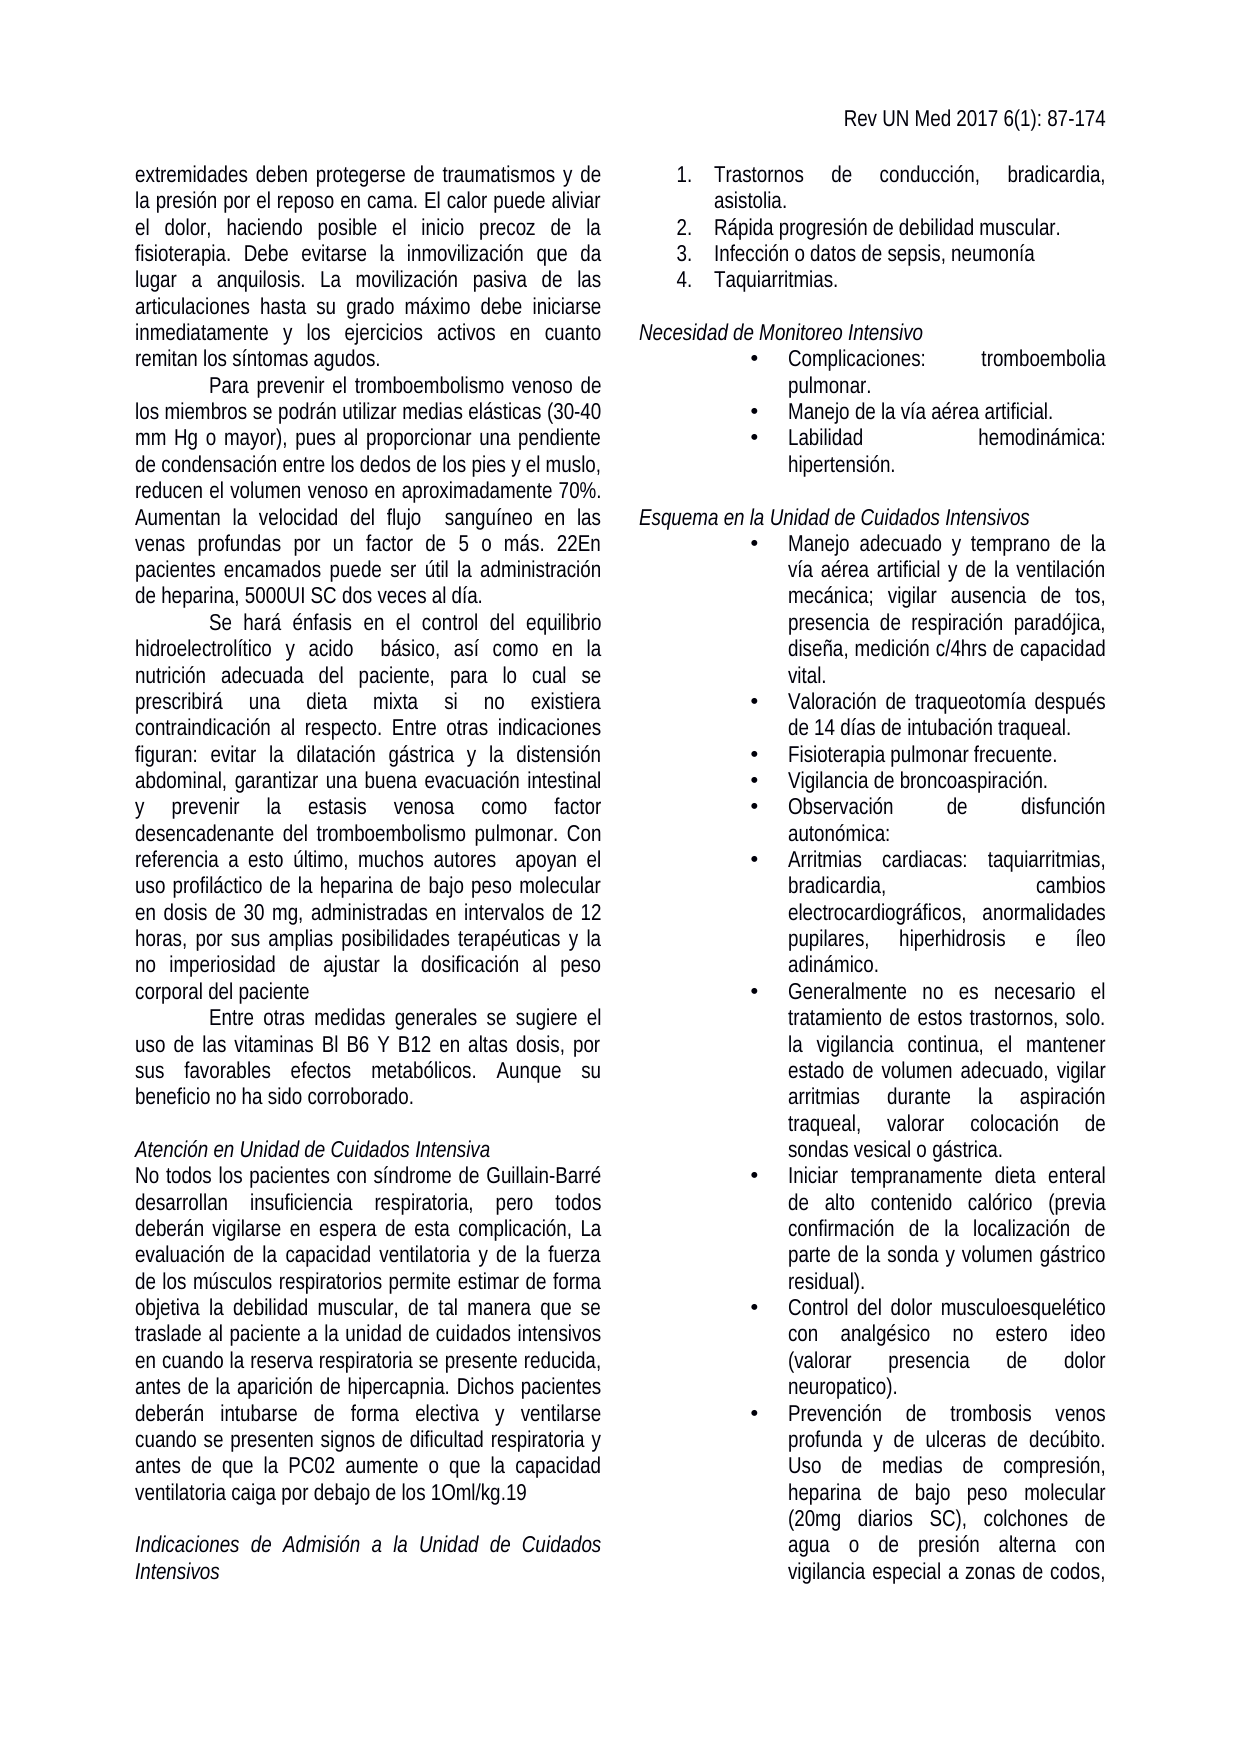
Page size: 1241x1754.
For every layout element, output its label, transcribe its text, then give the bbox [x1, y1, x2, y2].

text Indicaciones de Admisión a la Unidad de Cuidados Intensivos [135, 1531, 601, 1584]
list Rápida progresión de debilidad muscular. [676, 213, 1106, 240]
list Infección o datos de sepsis, neumonía [676, 240, 1106, 266]
text Atención en Unidad de Cuidados Intensiva [135, 1136, 601, 1162]
text Esquema en la Unidad de Cuidados Intensivos [639, 503, 1106, 530]
text Se hará énfasis en el control del equilibrio hidroelectrolítico y acido básico, así como en la nutrición adecuada del paciente, para lo cual se prescribirá una dieta mixta si no existiera contraindicación al respecto. Entre otras indicaciones figuran: evitar la dilatación gástrica y la distensión abdominal, garantizar una buena evacuación intestinal y prevenir la estasis venosa como factor desencadenante del tromboembolismo pulmonar. Con referencia a esto último, muchos autores apoyan el uso profiláctico de la heparina de bajo peso molecular en dosis de 30 mg, administradas en intervalos de 12 horas, por sus amplias posibilidades terapéuticas y la no imperiosidad de ajustar la dosificación al peso corporal del paciente [135, 609, 601, 1004]
list Trastornos de conducción, bradicardia, asistolia. [676, 161, 1106, 213]
list Observación de disfunción autonómica: [750, 793, 1106, 846]
list Labilidad hemodinámica: hipertensión. [750, 424, 1106, 477]
list Manejo adecuado y temprano de la vía aérea artificial y de la ventilación mecánica; vigilar ausencia de tos, presencia de respiración paradójica, diseña, medición c/4hrs de capacidad vital. [750, 530, 1106, 688]
text Necesidad de Monitoreo Intensivo [639, 319, 1106, 345]
text No todos los pacientes con síndrome de Guillain-Barré desarrollan insuficiencia respiratoria, pero todos deberán vigilarse en espera de esta complicación, La evaluación de la capacidad ventilatoria y de la fuerza de los músculos respiratorios permite estimar de forma objetiva la debilidad muscular, de tal manera que se traslade al paciente a la unidad de cuidados intensivos en cuando la reserva respiratoria se presente reducida, antes de la aparición de hipercapnia. Dichos pacientes deberán intubarse de forma electiva y ventilarse cuando se presenten signos de dificultad respiratoria y antes de que la PC02 aumente o que la capacidad ventilatoria caiga por debajo de los 1Oml/kg.19 [135, 1162, 601, 1505]
list Taquiarritmias. [676, 266, 1106, 293]
list Vigilancia de broncoaspiración. [750, 767, 1106, 793]
list Generalmente no es necesario el tratamiento de estos trastornos, solo. la vigilancia continua, el mantener estado de volumen adecuado, vigilar arritmias durante la aspiración traqueal, valorar colocación de sondas vesical o gástrica. [750, 978, 1106, 1162]
list Control del dolor musculoesquelético con analgésico no estero ideo (valorar presencia de dolor neuropatico). [750, 1294, 1106, 1399]
text Para prevenir el tromboembolismo venoso de los miembros se podrán utilizar medias elásticas (30-40 mm Hg o mayor), pues al proporcionar una pendiente de condensación entre los dedos de los pies y el muslo, reducen el volumen venoso en aproximadamente 70%. Aumentan la velocidad del flujo sanguíneo en las venas profundas por un factor de 5 o más. 22En pacientes encamados puede ser útil la administración de heparina, 5000UI SC dos veces al día. [135, 372, 601, 609]
list Prevención de trombosis venos profunda y de ulceras de decúbito. Uso de medias de compresión, heparina de bajo peso molecular (20mg diarios SC), colchones de agua o de presión alterna con vigilancia especial a zonas de codos, [750, 1399, 1106, 1584]
text extremidades deben protegerse de traumatismos y de la presión por el reposo en cama. El calor puede aliviar el dolor, haciendo posible el inicio precoz de la fisioterapia. Debe evitarse la inmovilización que da lugar a anquilosis. La movilización pasiva de las articulaciones hasta su grado máximo debe iniciarse inmediatamente y los ejercicios activos en cuanto remitan los síntomas agudos. [135, 161, 601, 372]
list Arritmias cardiacas: taquiarritmias, bradicardia, cambios electrocardiográficos, anormalidades pupilares, hiperhidrosis e íleo adinámico. [750, 846, 1106, 978]
text Entre otras medidas generales se sugiere el uso de las vitaminas Bl B6 Y B12 en altas dosis, por sus favorables efectos metabólicos. Aunque su beneficio no ha sido corroborado. [135, 1004, 601, 1109]
list Fisioterapia pulmonar frecuente. [750, 741, 1106, 767]
list Complicaciones: tromboembolia pulmonar. [750, 345, 1106, 398]
list Manejo de la vía aérea artificial. [750, 398, 1106, 424]
list Iniciar tempranamente dieta enteral de alto contenido calórico (previa confirmación de la localización de parte de la sonda y volumen gástrico residual). [750, 1162, 1106, 1294]
list Valoración de traqueotomía después de 14 días de intubación traqueal. [750, 688, 1106, 741]
